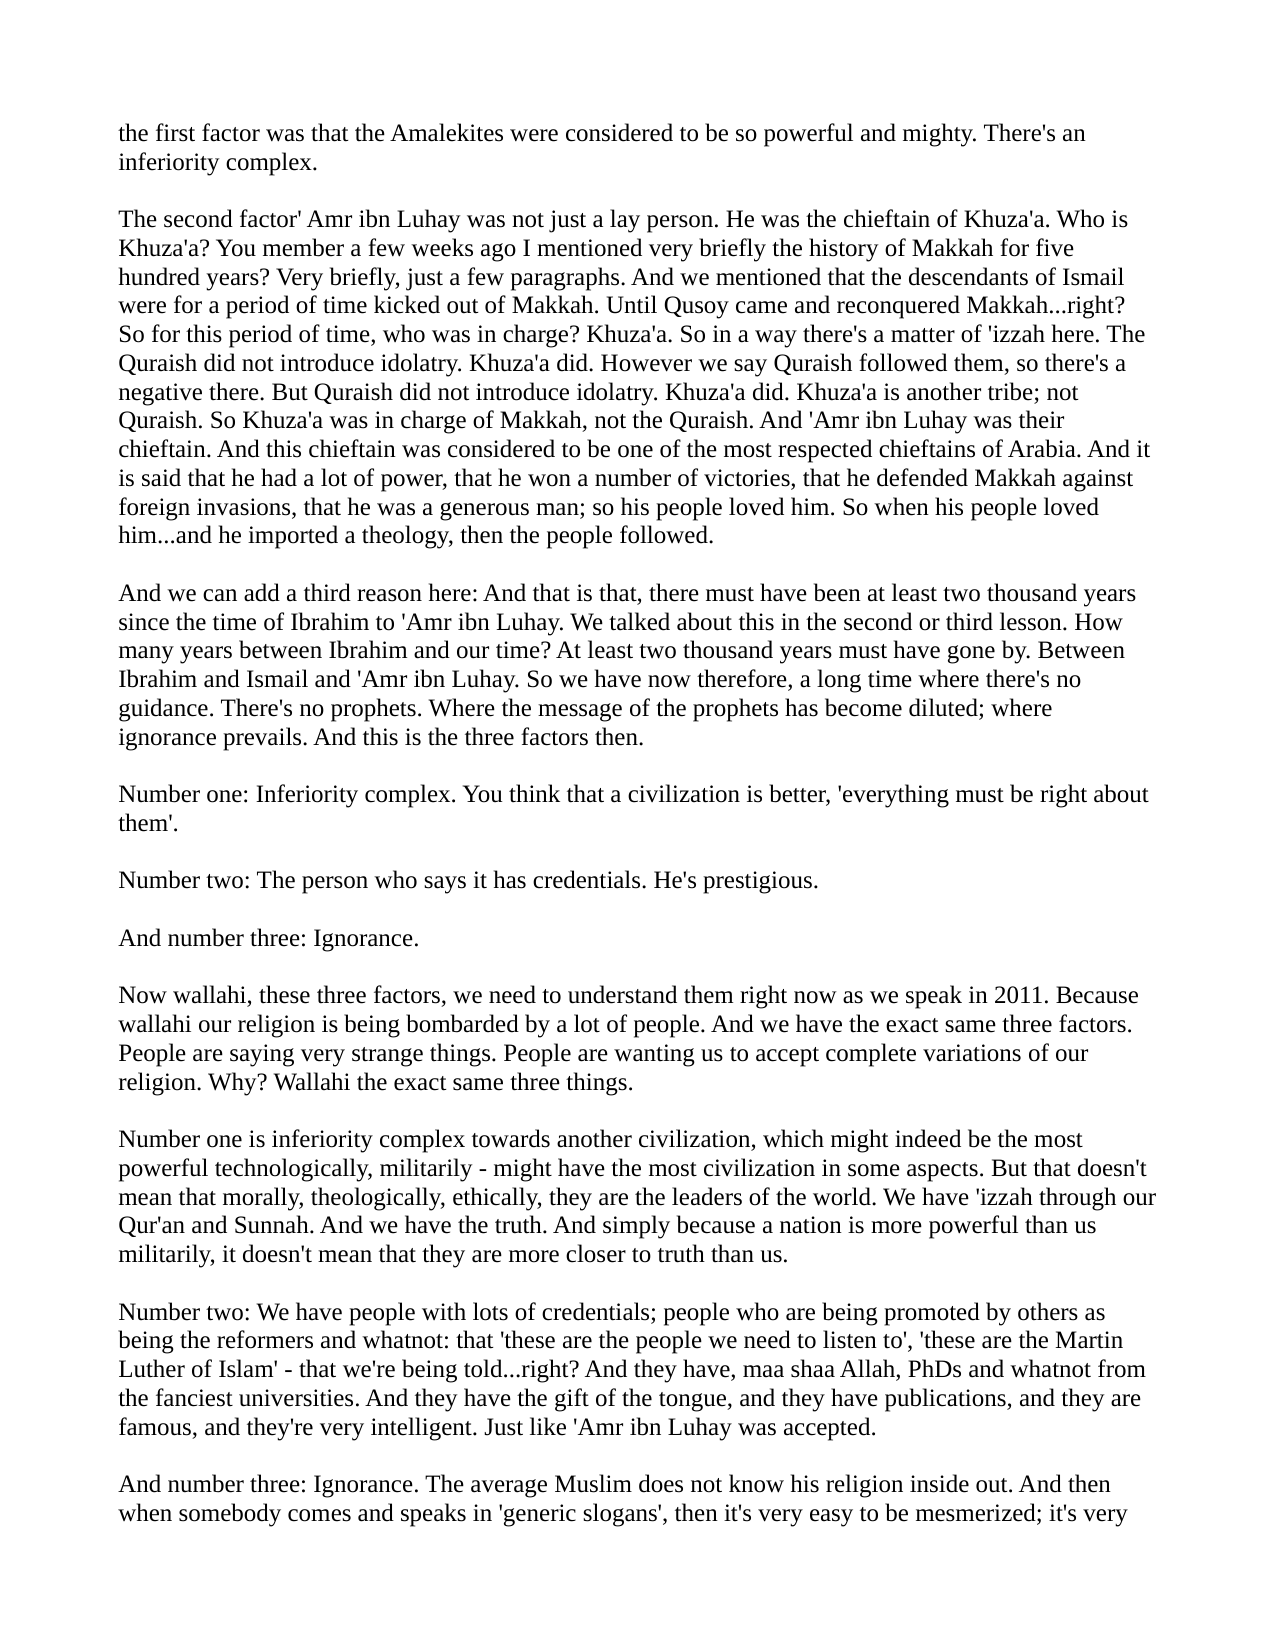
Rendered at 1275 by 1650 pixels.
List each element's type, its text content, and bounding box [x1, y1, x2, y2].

text the first factor was that the Amalekites were considered to be so powerful and mighty. There's an inferiority complex. The second factor' Amr ibn Luhay was not just a lay person. He was the chieftain of Khuza'a. Who is Khuza'a? You member a few weeks ago I mentioned very briefly the history of Makkah for five hundred years? Very briefly, just a few paragraphs. And we mentioned that the descendants of Ismail were for a period of time kicked out of Makkah. Until Qusoy came and reconquered Makkah...right? So for this period of time, who was in charge? Khuza'a. So in a way there's a matter of 'izzah here. The Quraish did not introduce idolatry. Khuza'a did. However we say Quraish followed them, so there's a negative there. But Quraish did not introduce idolatry. Khuza'a did. Khuza'a is another tribe; not Quraish. So Khuza'a was in charge of Makkah, not the Quraish. And 'Amr ibn Luhay was their chieftain. And this chieftain was considered to be one of the most respected chieftains of Arabia. And it is said that he had a lot of power, that he won a number of victories, that he defended Makkah against foreign invasions, that he was a generous man; so his people loved him. So when his people loved him...and he imported a theology, then the people followed. And we can add a third reason here: And that is that, there must have been at least two thousand years since the time of Ibrahim to 'Amr ibn Luhay. We talked about this in the second or third lesson. How many years between Ibrahim and our time? At least two thousand years must have gone by. Between Ibrahim and Ismail and 'Amr ibn Luhay. So we have now therefore, a long time where there's no guidance. There's no prophets. Where the message of the prophets has become diluted; where ignorance prevails. And this is the three factors then. Number one: Inferiority complex. You think that a civilization is better, 'everything must be right about them'. Number two: The person who says it has credentials. He's prestigious. And number three: Ignorance. Now wallahi, these three factors, we need to understand them right now as we speak in 2011. Because wallahi our religion is being bombarded by a lot of people. And we have the exact same three factors. People are saying very strange things. People are wanting us to accept complete variations of our religion. Why? Wallahi the exact same three things. Number one is inferiority complex towards another civilization, which might indeed be the most powerful technologically, militarily - might have the most civilization in some aspects. But that doesn't mean that morally, theologically, ethically, they are the leaders of the world. We have 'izzah through our Qur'an and Sunnah. And we have the truth. And simply because a nation is more powerful than us militarily, it doesn't mean that they are more closer to truth than us. Number two: We have people with lots of credentials; people who are being promoted by others as being the reformers and whatnot: that 'these are the people we need to listen to', 'these are the Martin Luther of Islam' - that we're being told...right? And they have, maa shaa Allah, PhDs and whatnot from the fanciest universities. And they have the gift of the tongue, and they have publications, and they are famous, and they're very intelligent. Just like 'Amr ibn Luhay was accepted. And number three: Ignorance. The average Muslim does not know his religion inside out. And then when somebody comes and speaks in 'generic slogans', then it's very easy to be mesmerized; it's very [118, 118, 1157, 1527]
